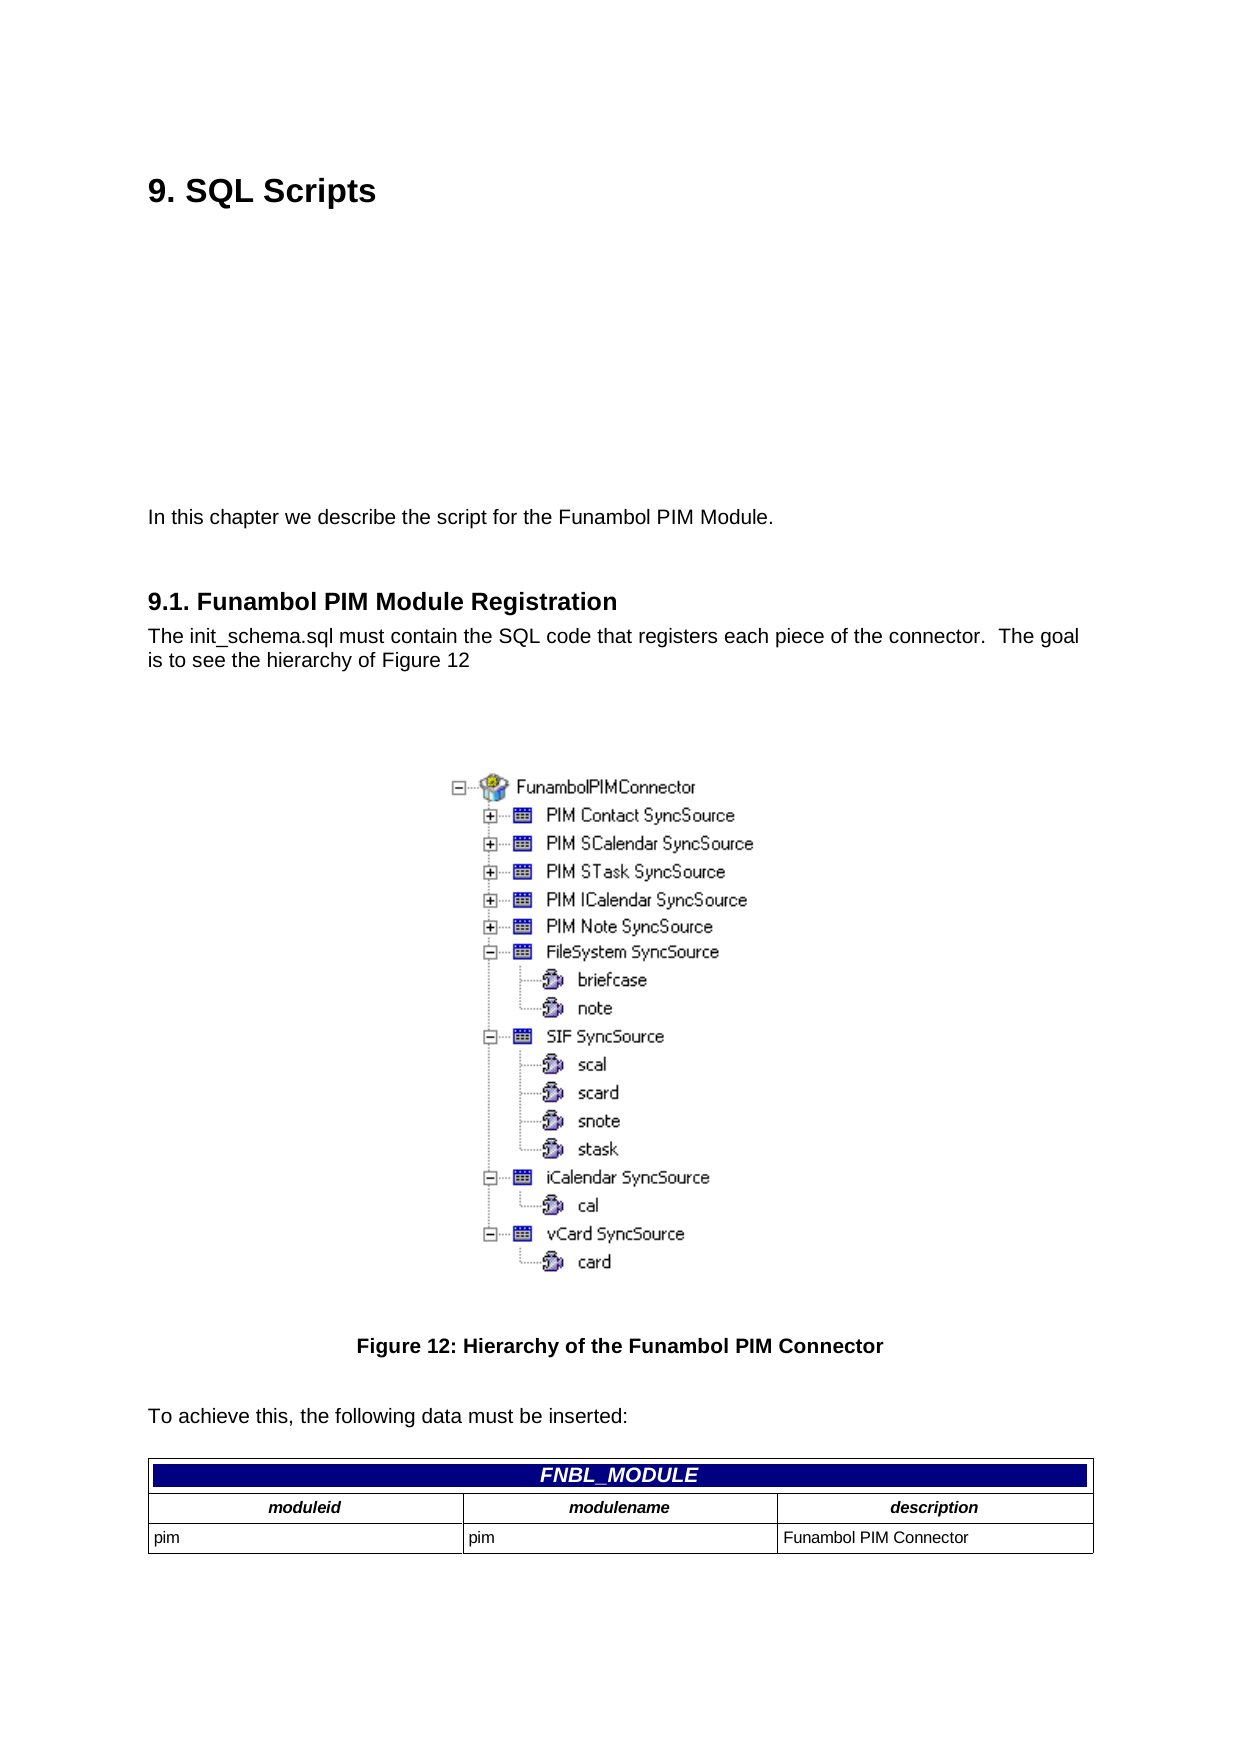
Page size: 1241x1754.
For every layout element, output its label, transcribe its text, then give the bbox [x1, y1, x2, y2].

table_cell description [778, 1494, 1093, 1523]
table_cell pim [464, 1524, 777, 1553]
table_cell modulename [464, 1494, 777, 1523]
subtitle SQL Scripts [148, 172, 1093, 210]
text To achieve this, the following data must be inserted: [148, 1405, 1093, 1428]
table_cell Funambol PIM Connector [778, 1524, 1093, 1553]
text The init_schema.sql must contain the SQL code that registers each piece of the connector. The goal is to see the hierarchy of Figure 12 [148, 625, 1093, 672]
table_cell moduleid [149, 1494, 462, 1523]
text In this chapter we describe the script for the Funambol PIM Module. [148, 505, 1093, 529]
table_cell pim [149, 1524, 462, 1553]
table_header FNBL_MODULE [149, 1459, 1093, 1493]
subtitle Funambol PIM Module Registration [148, 588, 1093, 616]
text Figure 12: Hierarchy of the Funambol PIM Connector [204, 744, 1036, 1358]
